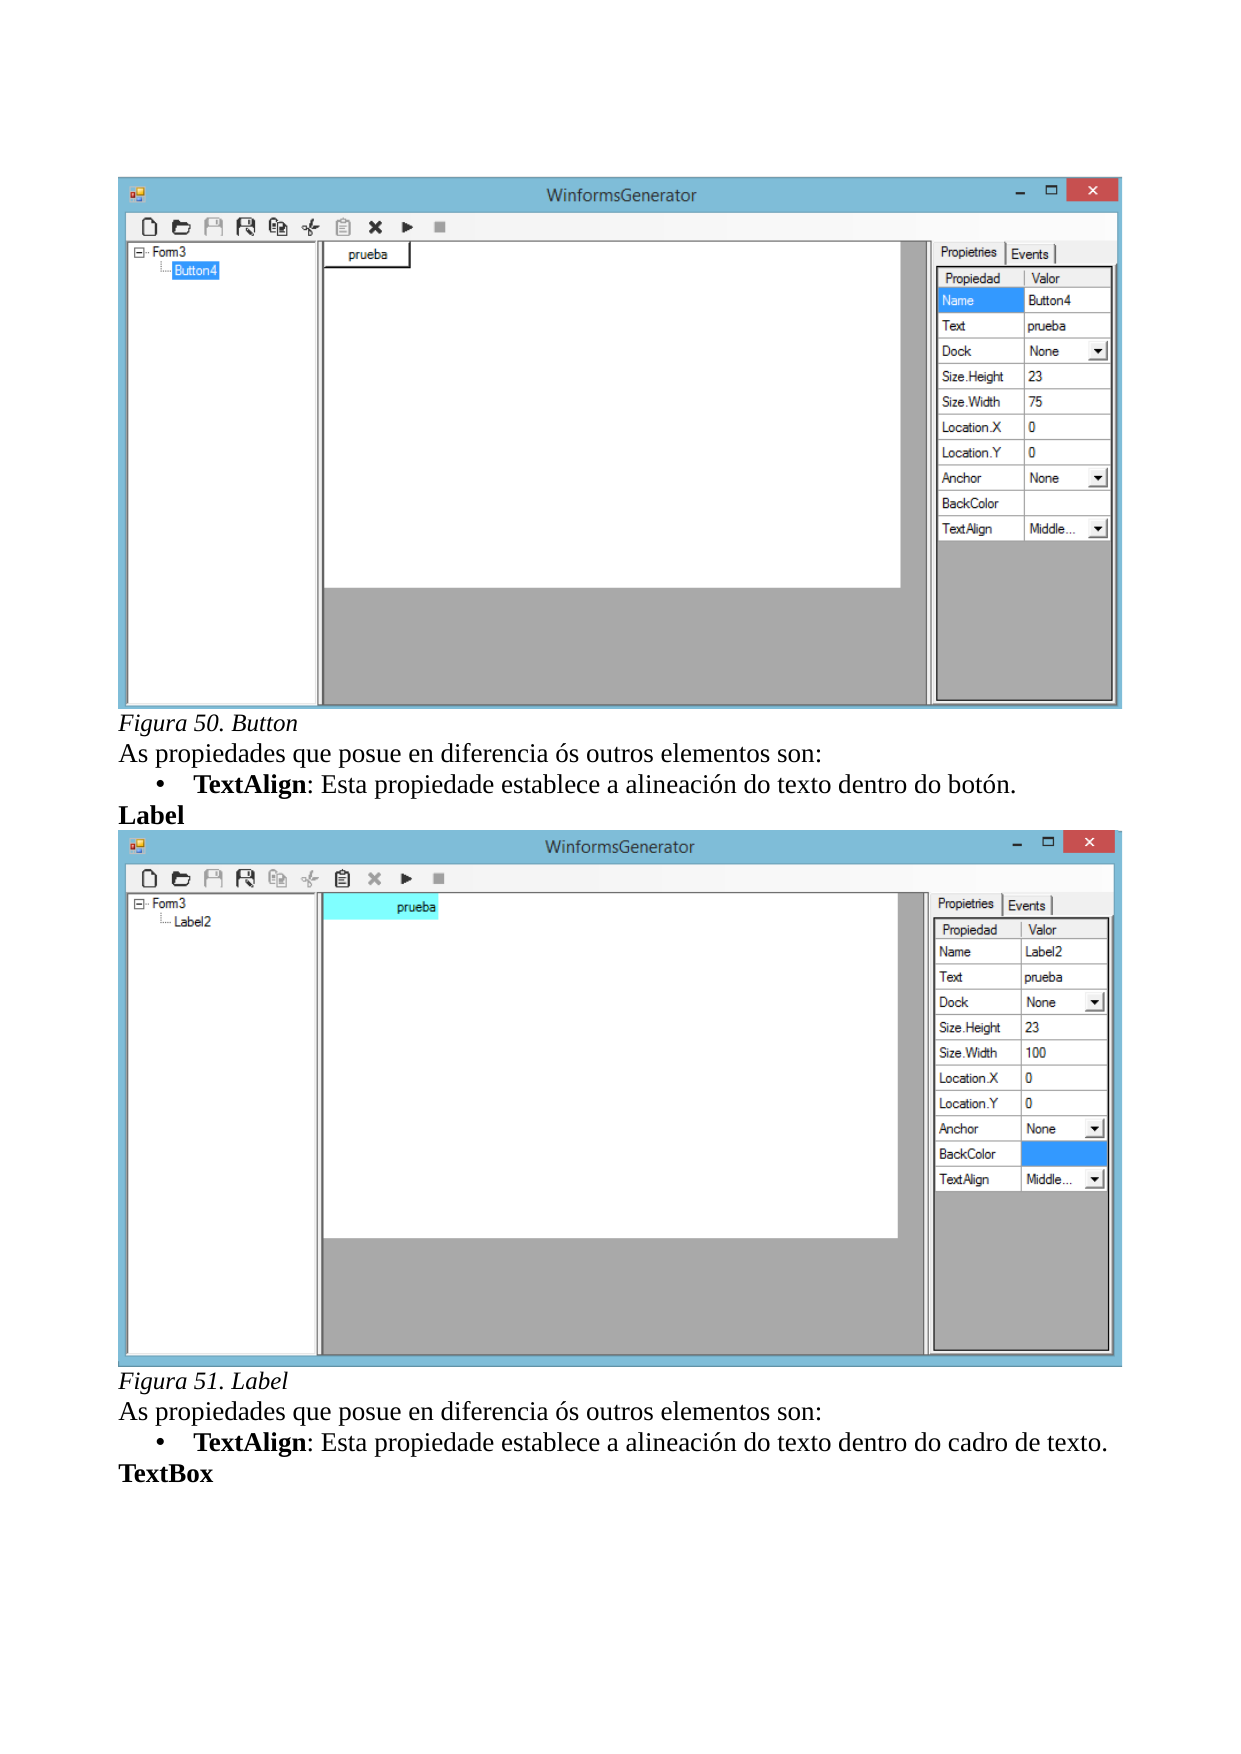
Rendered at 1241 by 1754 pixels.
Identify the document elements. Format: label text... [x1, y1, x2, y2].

list TextAlign: Esta propiedade establece a alineación do texto dentro do cadro de texto. [156, 1426, 1122, 1457]
list TextAlign: Esta propiedade establece a alineación do texto dentro do botón. [156, 768, 1122, 799]
text As propiedades que posue en diferencia ós outros elementos son: [118, 737, 1122, 768]
text As propiedades que posue en diferencia ós outros elementos son: [118, 1395, 1122, 1426]
text Figura 51. Label [118, 1367, 1122, 1395]
picture [118, 176, 1123, 709]
text TextBox [118, 1457, 1122, 1488]
text Figura 50. Button [118, 709, 1122, 737]
picture [118, 830, 1123, 1367]
text Label [118, 799, 1122, 830]
